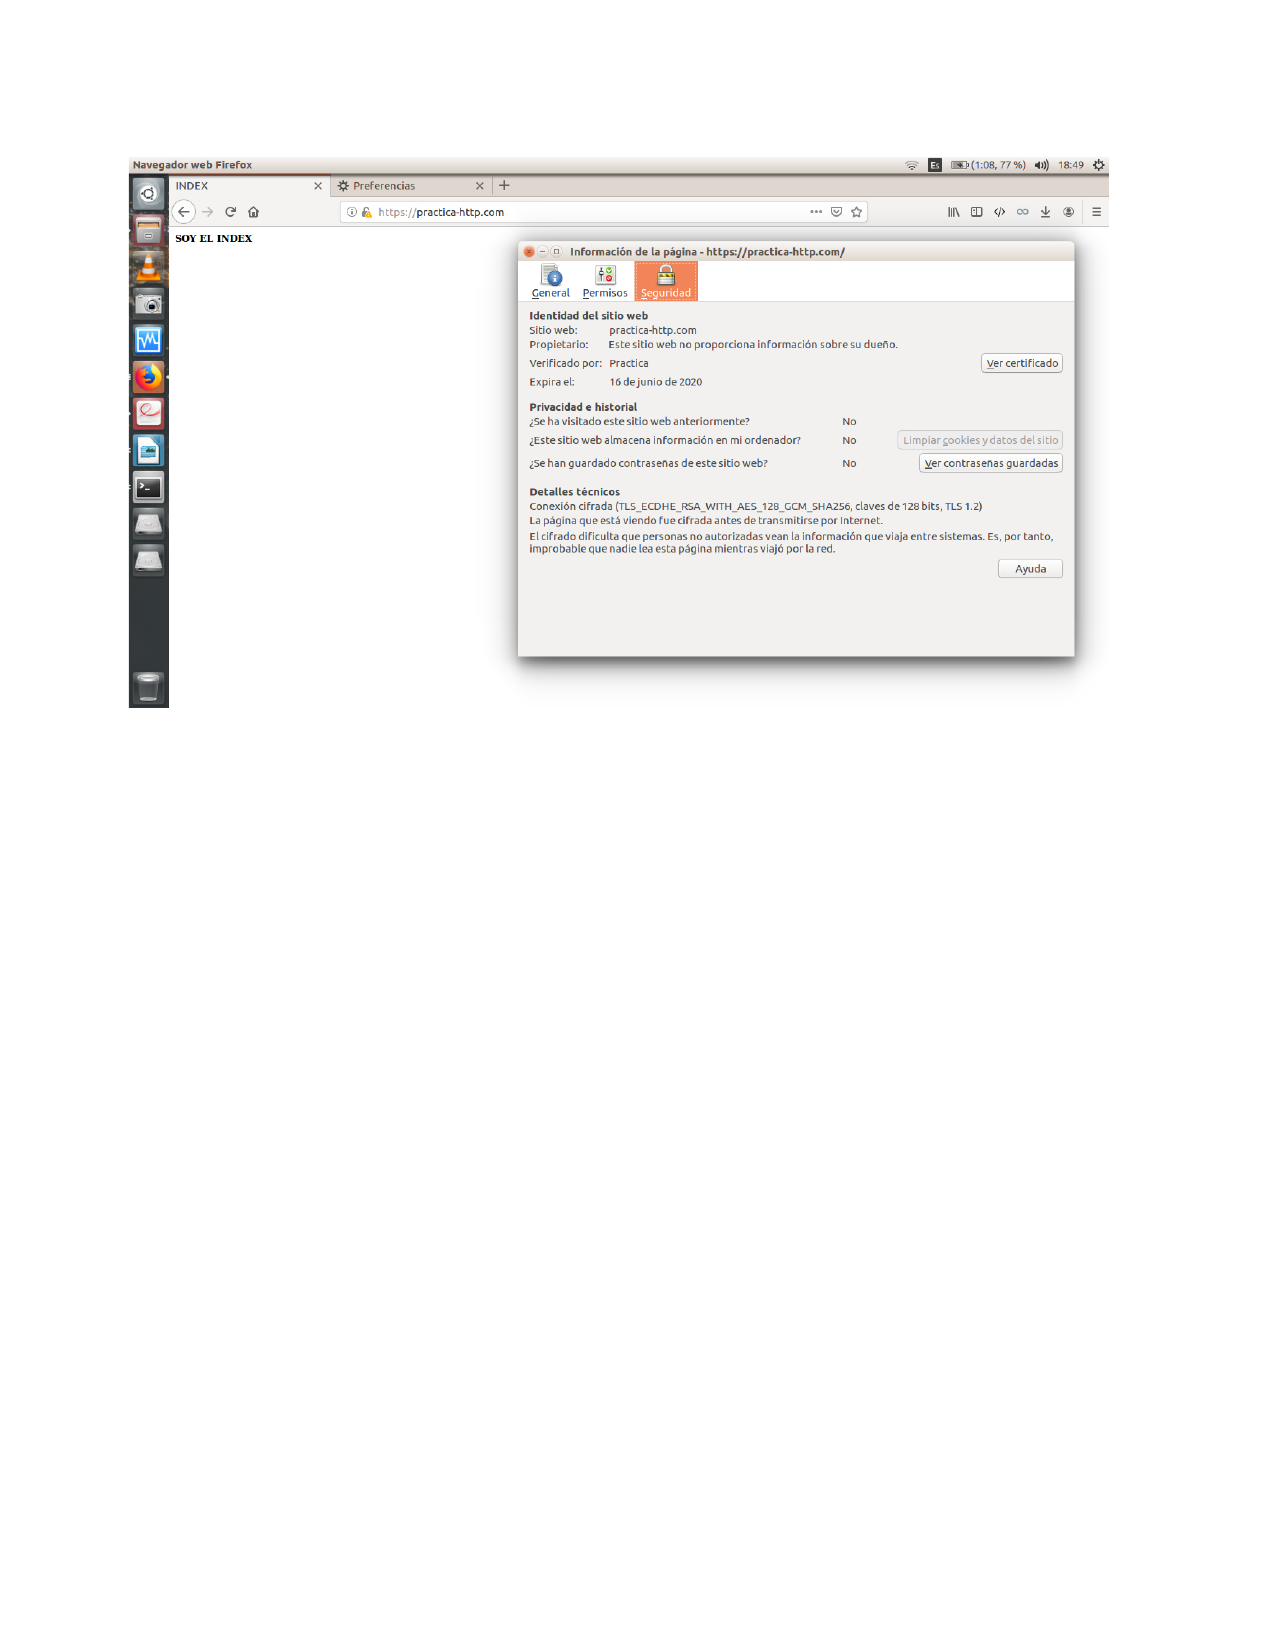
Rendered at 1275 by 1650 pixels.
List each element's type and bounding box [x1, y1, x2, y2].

picture [128, 156, 1109, 708]
